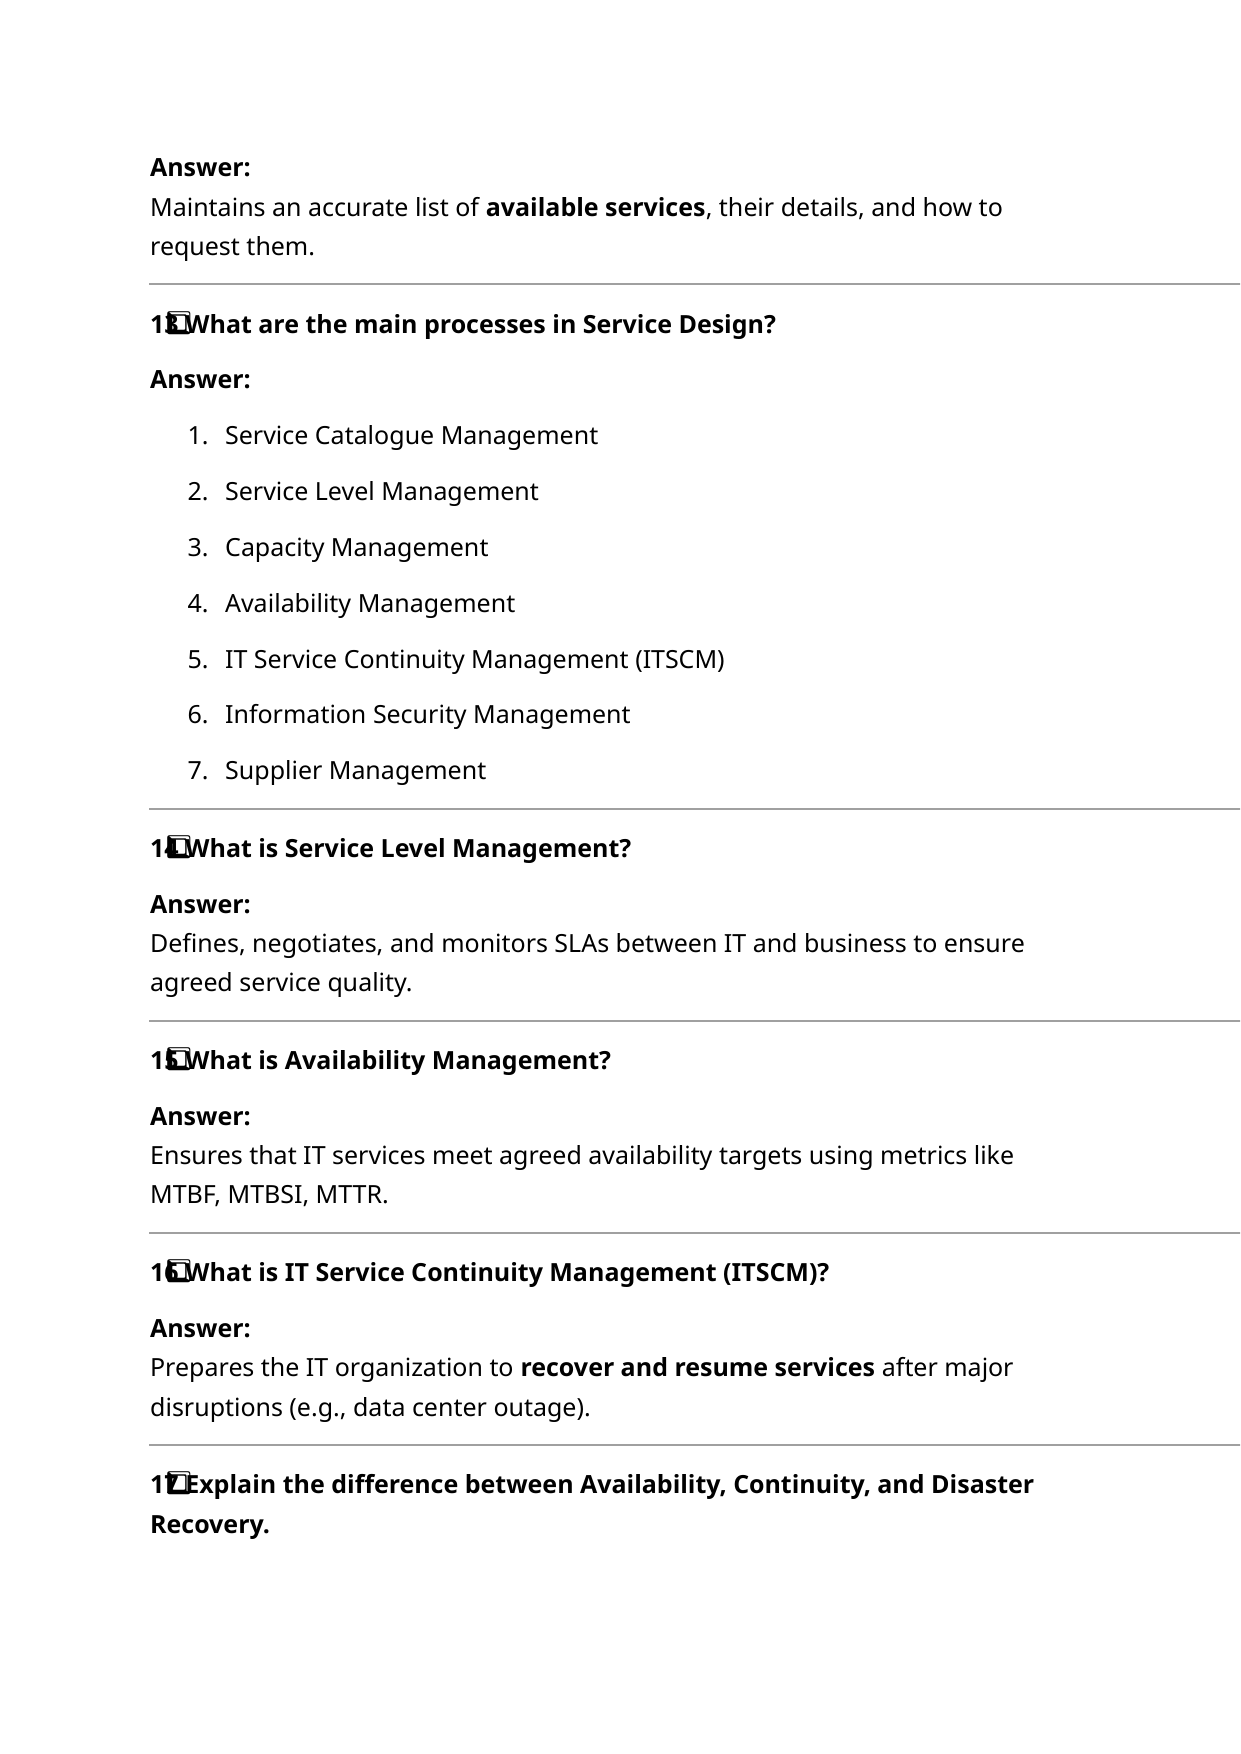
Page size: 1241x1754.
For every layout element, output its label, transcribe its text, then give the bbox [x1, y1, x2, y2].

text 14️⃣ What is Service Level Management? [150, 831, 1090, 865]
text Answer: [150, 362, 1090, 396]
text 17️⃣ Explain the difference between Availability, Continuity, and Disaster Recovery. [150, 1467, 1090, 1540]
text Answer: Defines, negotiates, and monitors SLAs between IT and business to ensure agreed service quality. [150, 887, 1090, 999]
text Answer: Prepares the IT organization to recover and resume services after major disruptions (e.g., data center outage). [150, 1311, 1090, 1423]
text 13️⃣ What are the main processes in Service Design? [150, 306, 1090, 340]
list IT Service Continuity Management (ITSCM) [187, 641, 1090, 675]
list Capacity Management [187, 529, 1090, 564]
list Information Security Management [187, 697, 1090, 731]
text 15️⃣ What is Availability Management? [150, 1043, 1090, 1077]
text Answer: Maintains an accurate list of available services, their details, and how to request them. [150, 150, 1090, 262]
text 16️⃣ What is IT Service Continuity Management (ITSCM)? [150, 1255, 1090, 1289]
list Service Catalogue Management [187, 418, 1090, 452]
text Answer: Ensures that IT services meet agreed availability targets using metrics like MTBF, MTBSI, MTTR. [150, 1099, 1090, 1211]
list Availability Management [187, 585, 1090, 619]
list Service Level Management [187, 474, 1090, 508]
list Supplier Management [187, 753, 1090, 787]
